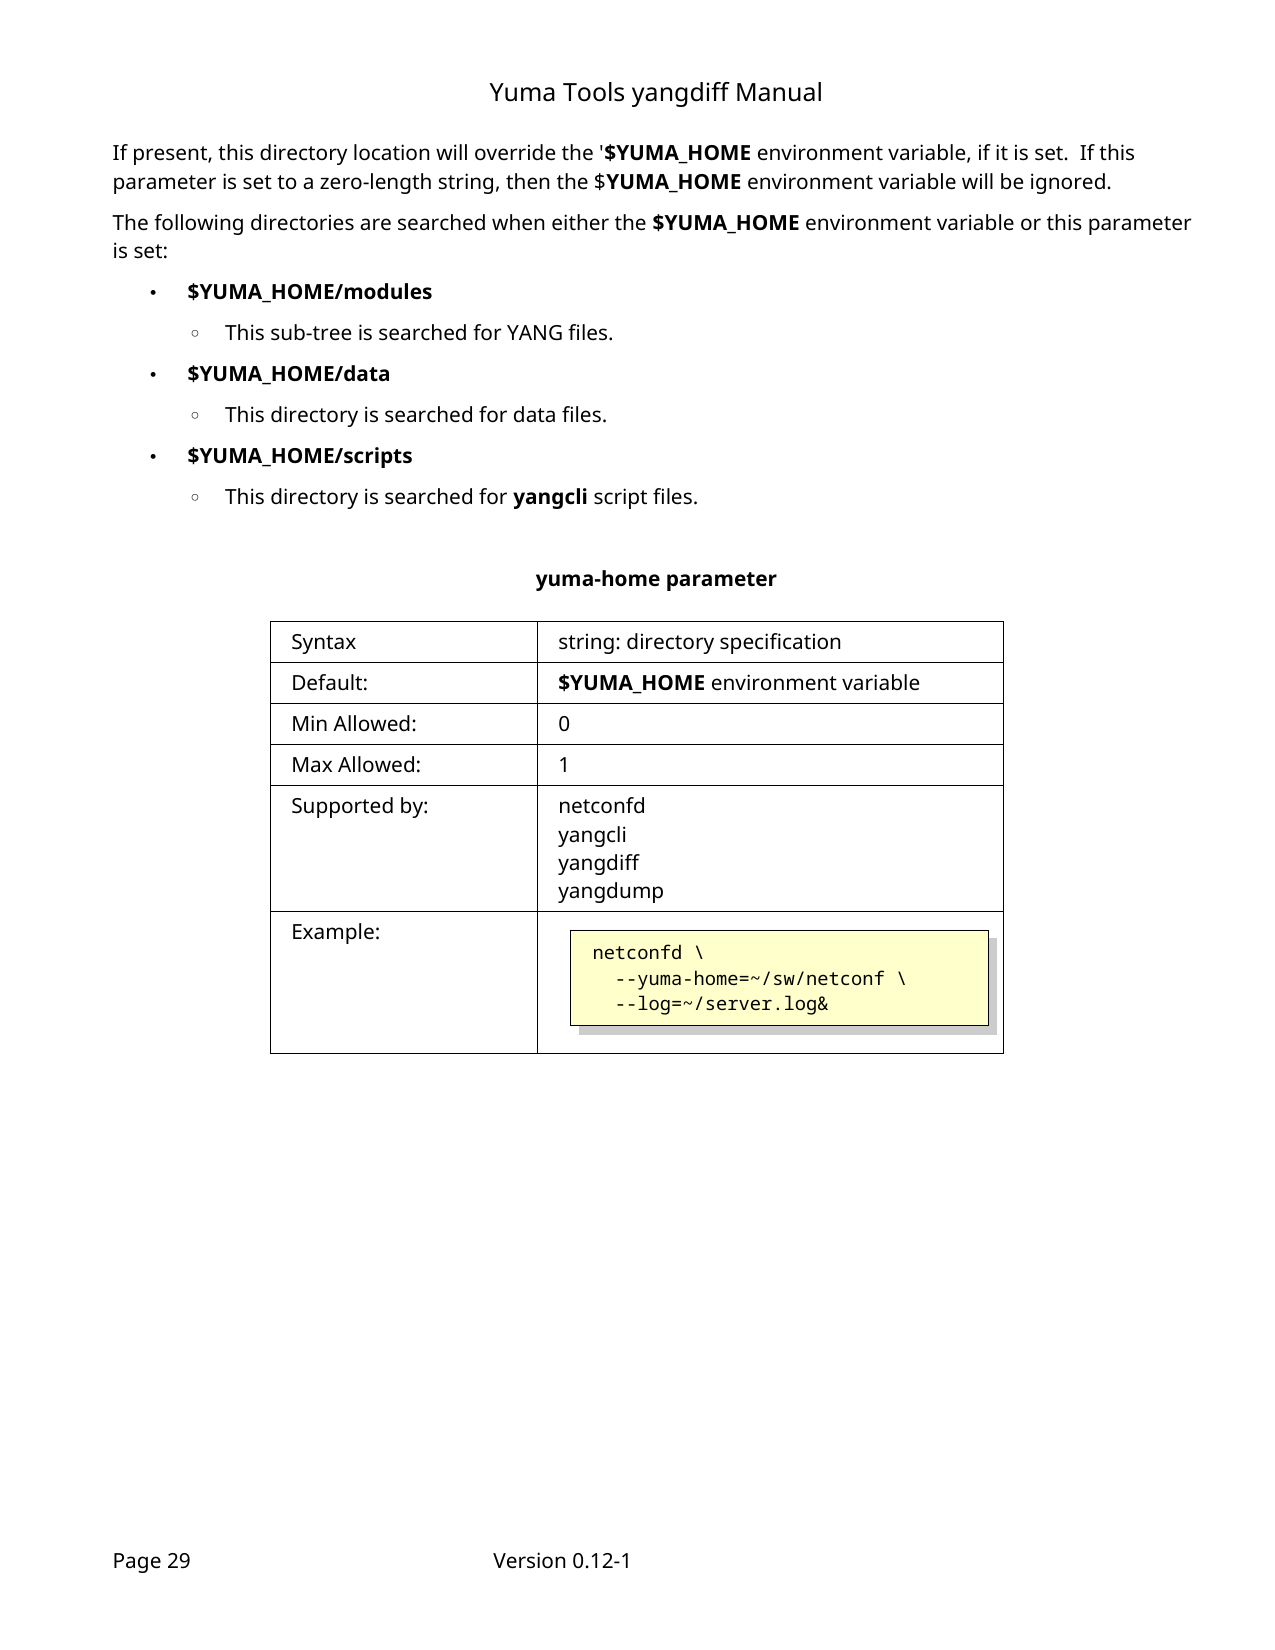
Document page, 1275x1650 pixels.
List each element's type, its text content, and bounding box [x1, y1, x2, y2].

list This sub-tree is searched for YANG files. [187, 318, 1200, 347]
table_cell $YUMA_HOME environment variable [538, 663, 1003, 703]
subtitle yuma-home parameter [127, 564, 1185, 592]
table_cell Default: [271, 663, 537, 703]
table_cell Max Allowed: [271, 745, 537, 784]
table_header Syntax [271, 622, 537, 662]
table_cell netconfd \ --yuma-home=~/sw/netconf \ --log=~/server.log& [538, 912, 1003, 1053]
table_cell Min Allowed: [271, 704, 537, 743]
list $YUMA_HOME/data [150, 359, 1200, 388]
table_cell netconfd yangcli yangdiff yangdump [538, 786, 1003, 911]
list This directory is searched for data files. [187, 400, 1200, 428]
list $YUMA_HOME/modules [150, 277, 1200, 306]
text The following directories are searched when either the $YUMA_HOME environment variable or this parameter is set: [112, 208, 1200, 265]
text If present, this directory location will override the '$YUMA_HOME environment variable, if it is set. If this parameter is set to a zero-length string, then the $YUMA_HOME environment variable will be ignored. [112, 138, 1200, 195]
table_header string: directory specification [538, 622, 1003, 662]
list This directory is searched for yangcli script files. [187, 482, 1200, 510]
list $YUMA_HOME/scripts [150, 441, 1200, 469]
table_cell 1 [538, 745, 1003, 784]
table_cell 0 [538, 704, 1003, 743]
table_cell Supported by: [271, 786, 537, 911]
table_cell Example: [271, 912, 537, 1053]
